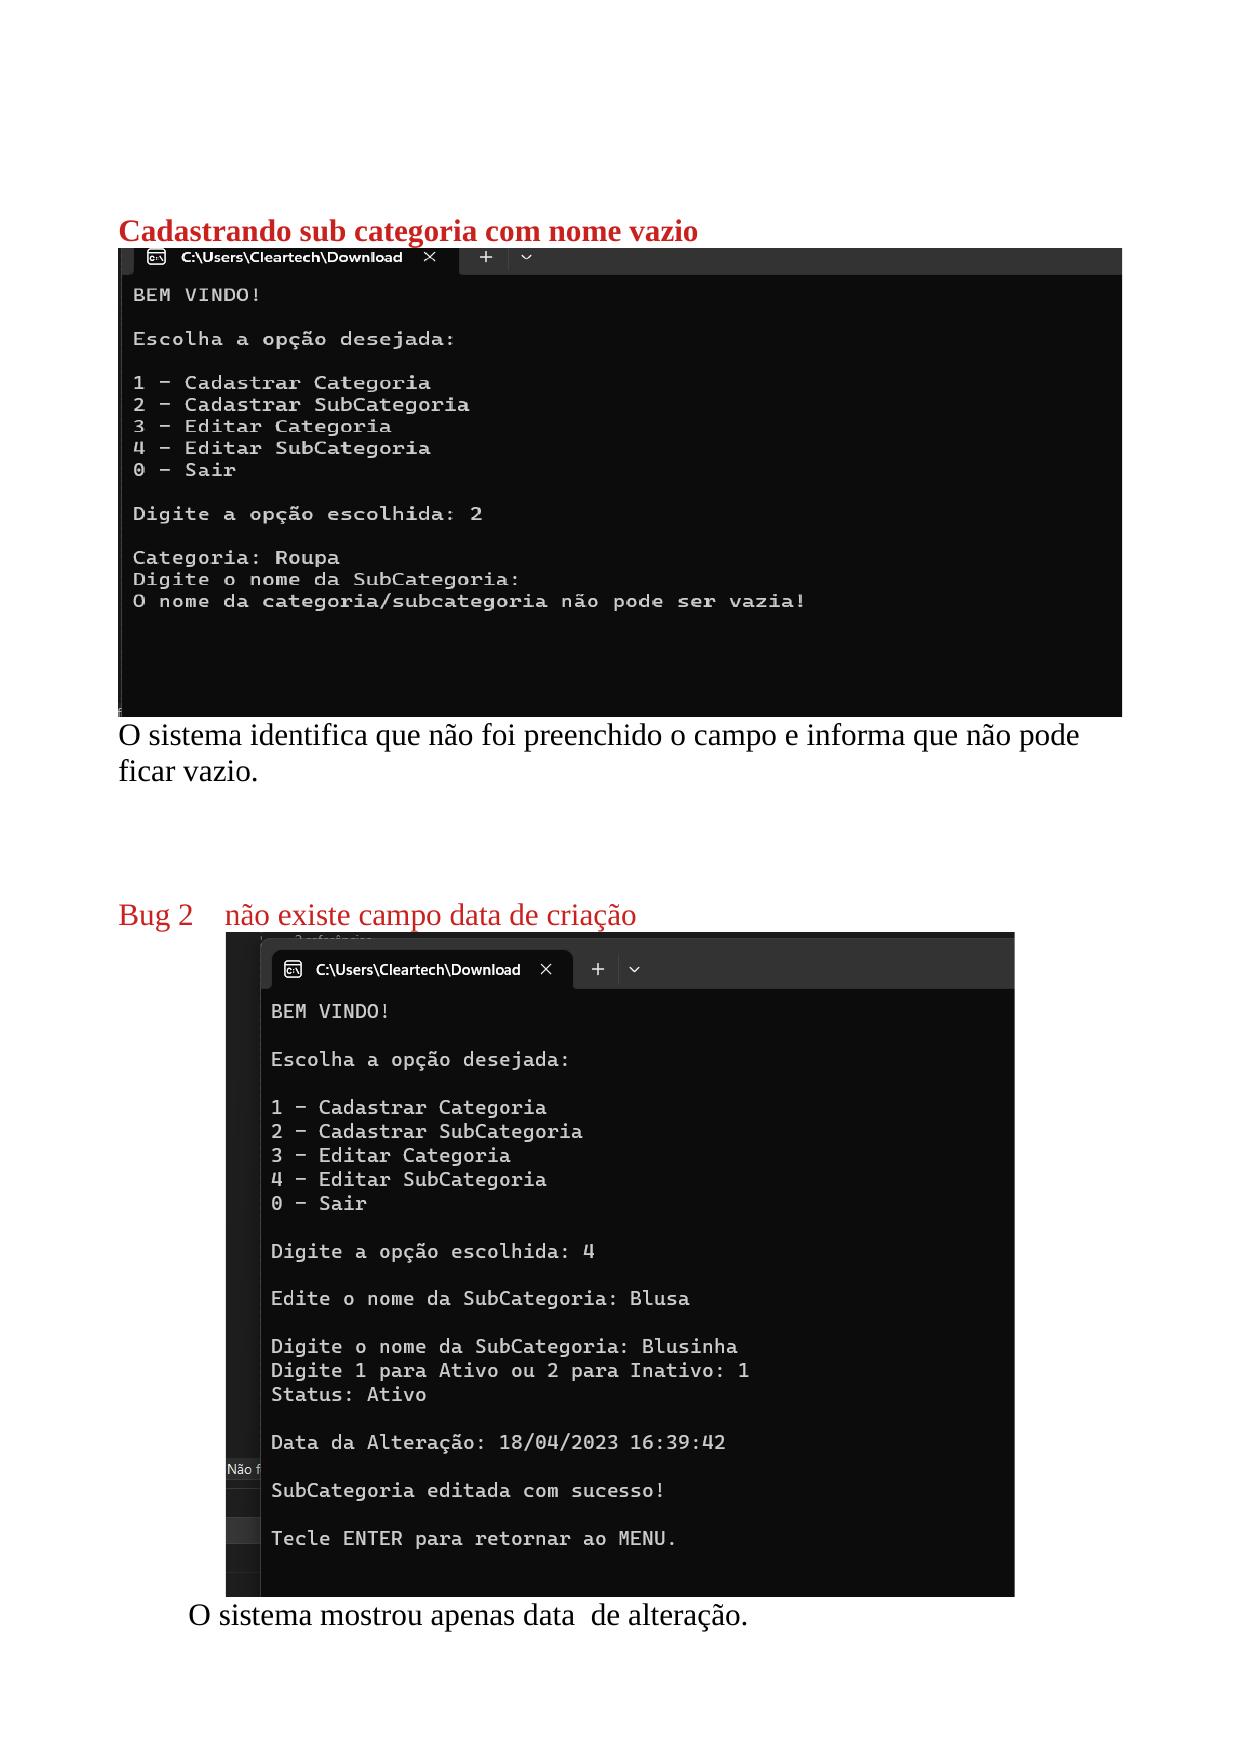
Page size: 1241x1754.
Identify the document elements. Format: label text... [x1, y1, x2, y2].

text O sistema identifica que não foi preenchido o campo e informa que não pode ficar vazio. [118, 717, 1122, 788]
text O sistema mostrou apenas data de alteração. [118, 932, 1122, 1632]
picture [225, 932, 1015, 1597]
text Cadastrando sub categoria com nome vazio [118, 212, 1122, 248]
picture [118, 248, 1123, 717]
text Bug 2 não existe campo data de criação [118, 896, 1122, 932]
